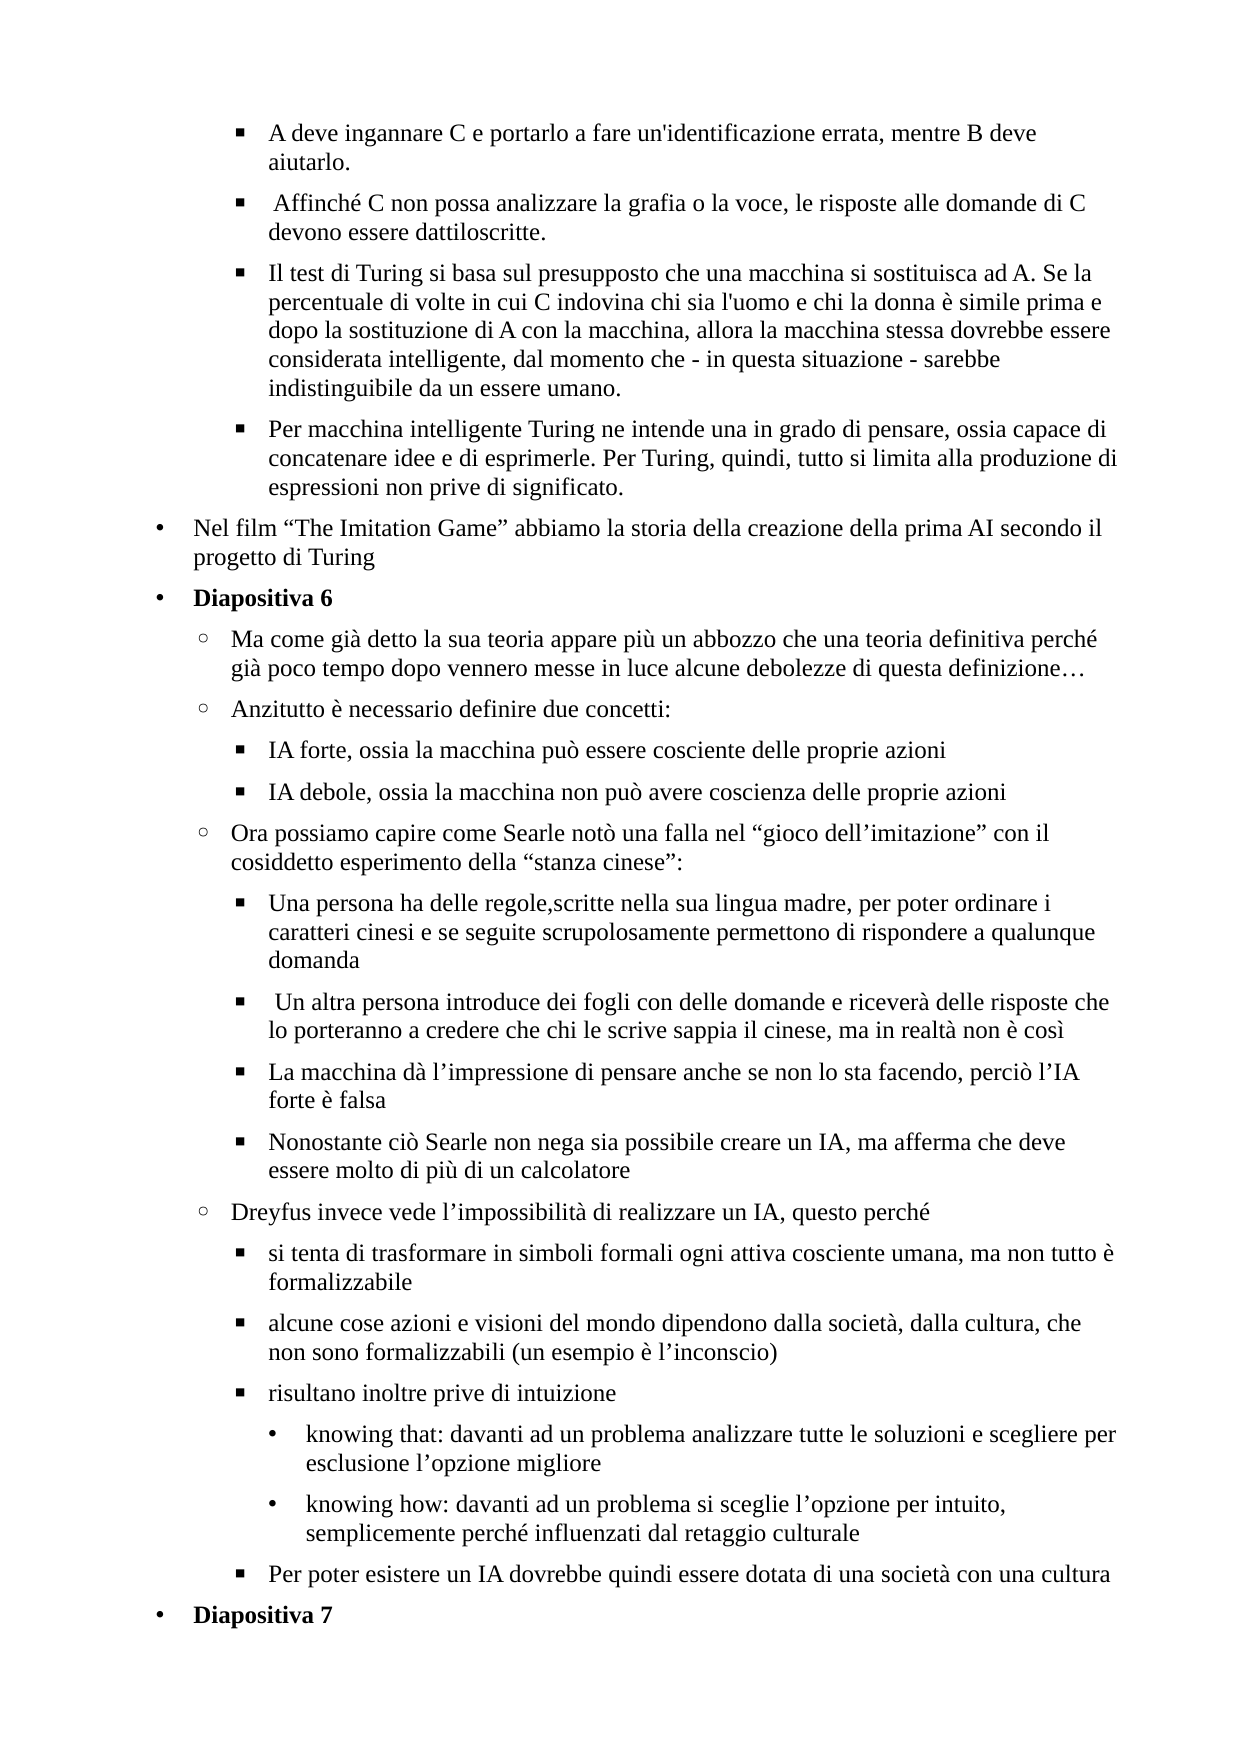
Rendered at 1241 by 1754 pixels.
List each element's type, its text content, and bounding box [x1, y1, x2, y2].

list IA debole, ossia la macchina non può avere coscienza delle proprie azioni [231, 777, 1122, 806]
list knowing that: davanti ad un problema analizzare tutte le soluzioni e scegliere per esclusione l’opzione migliore [268, 1419, 1122, 1477]
list Anzitutto è necessario definire due concetti: [193, 694, 1122, 723]
list La macchina dà l’impressione di pensare anche se non lo sta facendo, perciò l’IA forte è falsa [231, 1057, 1122, 1114]
list Diapositiva 7 [156, 1601, 1122, 1629]
list si tenta di trasformare in simboli formali ogni attiva cosciente umana, ma non tutto è formalizzabile [231, 1238, 1122, 1296]
list Ora possiamo capire come Searle notò una falla nel “gioco dell’imitazione” con il cosiddetto esperimento della “stanza cinese”: [193, 818, 1122, 876]
list Dreyfus invece vede l’impossibilità di realizzare un IA, questo perché [193, 1197, 1122, 1226]
list Nonostante ciò Searle non nega sia possibile creare un IA, ma afferma che deve essere molto di più di un calcolatore [231, 1127, 1122, 1184]
list IA forte, ossia la macchina può essere cosciente delle proprie azioni [231, 736, 1122, 764]
list Il test di Turing si basa sul presupposto che una macchina si sostituisca ad A. Se la percentuale di volte in cui C indovina chi sia l'uomo e chi la donna è simile prima e dopo la sostituzione di A con la macchina, allora la macchina stessa dovrebbe essere considerata intelligente, dal momento che - in questa situazione - sarebbe indistinguibile da un essere umano. [231, 258, 1122, 402]
list Per poter esistere un IA dovrebbe quindi essere dotata di una società con una cultura [231, 1559, 1122, 1588]
list Per macchina intelligente Turing ne intende una in grado di pensare, ossia capace di concatenare idee e di esprimerle. Per Turing, quindi, tutto si limita alla produzione di espressioni non prive di significato. [231, 414, 1122, 501]
list alcune cose azioni e visioni del mondo dipendono dalla società, dalla cultura, che non sono formalizzabili (un esempio è l’inconscio) [231, 1308, 1122, 1366]
list risultano inoltre prive di intuizione [231, 1378, 1122, 1407]
list Una persona ha delle regole,scritte nella sua lingua madre, per poter ordinare i caratteri cinesi e se seguite scrupolosamente permettono di rispondere a qualunque domanda [231, 888, 1122, 974]
list Un altra persona introduce dei fogli con delle domande e riceverà delle risposte che lo porteranno a credere che chi le scrive sappia il cinese, ma in realtà non è così [231, 987, 1122, 1044]
list Diapositiva 6 [156, 583, 1122, 612]
list A deve ingannare C e portarlo a fare un'identificazione errata, mentre B deve aiutarlo. [231, 118, 1122, 176]
list Affinché C non possa analizzare la grafia o la voce, le risposte alle domande di C devono essere dattiloscritte. [231, 188, 1122, 246]
list Ma come già detto la sua teoria appare più un abbozzo che una teoria definitiva perché già poco tempo dopo vennero messe in luce alcune debolezze di questa definizione… [193, 624, 1122, 682]
list Nel film “The Imitation Game” abbiamo la storia della creazione della prima AI secondo il progetto di Turing [156, 513, 1122, 571]
list knowing how: davanti ad un problema si sceglie l’opzione per intuito, semplicemente perché influenzati dal retaggio culturale [268, 1489, 1122, 1547]
